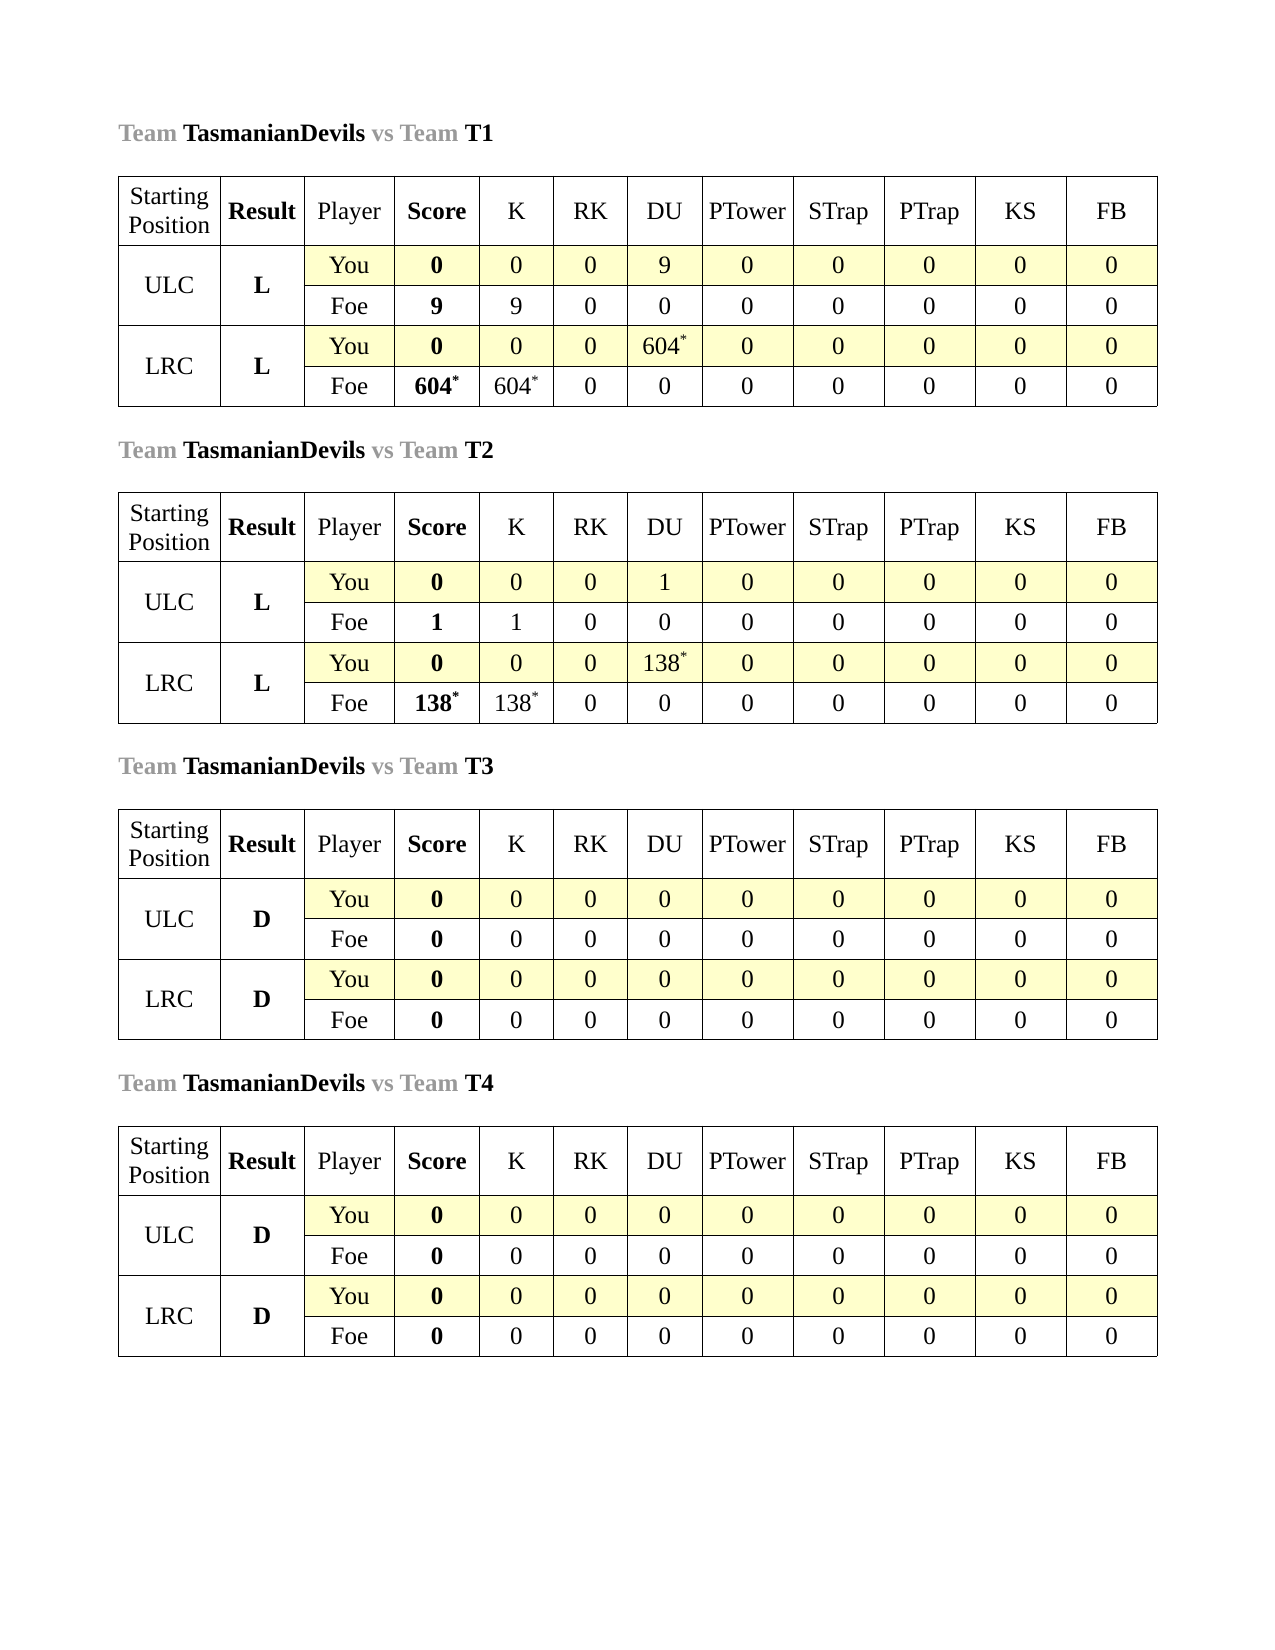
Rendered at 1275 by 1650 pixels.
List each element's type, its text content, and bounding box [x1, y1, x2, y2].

table_cell 9 [395, 286, 479, 325]
table_header FB [1067, 810, 1157, 878]
table_cell 604* [395, 367, 479, 406]
table_cell 0 [1067, 326, 1157, 366]
table_cell 0 [480, 1196, 553, 1235]
table_header KS [976, 810, 1066, 878]
table_cell 0 [703, 960, 793, 999]
table_cell Foe [305, 603, 394, 642]
table_cell 0 [554, 1317, 627, 1356]
table_cell 0 [480, 919, 553, 959]
table_cell 0 [628, 603, 702, 642]
table_cell 0 [628, 367, 702, 406]
table_cell 0 [480, 643, 553, 682]
table_cell 0 [554, 603, 627, 642]
table_cell Foe [305, 683, 394, 723]
table_cell 0 [1067, 246, 1157, 285]
table_cell 0 [480, 960, 553, 999]
table_cell 0 [1067, 1000, 1157, 1039]
table_cell 0 [628, 960, 702, 999]
table_cell 0 [1067, 1196, 1157, 1235]
table_cell D [221, 879, 304, 959]
table_cell 0 [395, 643, 479, 682]
table_cell 0 [794, 367, 884, 406]
table_cell 0 [885, 960, 975, 999]
table_cell Foe [305, 919, 394, 959]
table_cell 0 [703, 326, 793, 366]
table_cell You [305, 1196, 394, 1235]
table_header RK [554, 1127, 627, 1195]
table_cell You [305, 960, 394, 999]
table_header Player [305, 1127, 394, 1195]
table_cell LRC [119, 1276, 220, 1356]
table_header Starting Position [119, 177, 220, 245]
table_cell 0 [703, 643, 793, 682]
table_cell 0 [554, 367, 627, 406]
table_cell 0 [1067, 1317, 1157, 1356]
table_cell Foe [305, 1236, 394, 1275]
table_cell 0 [480, 1276, 553, 1316]
table_cell 0 [794, 1236, 884, 1275]
table_header Score [395, 177, 479, 245]
table_cell 0 [395, 919, 479, 959]
table_header RK [554, 810, 627, 878]
table_cell 0 [794, 643, 884, 682]
table_cell Foe [305, 1000, 394, 1039]
table_cell 0 [628, 1276, 702, 1316]
table_cell 0 [480, 1000, 553, 1039]
table_cell 1 [395, 603, 479, 642]
table_cell 0 [395, 562, 479, 602]
table_cell 0 [554, 1196, 627, 1235]
table_cell 0 [1067, 367, 1157, 406]
table_cell 138* [628, 643, 702, 682]
table_header KS [976, 493, 1066, 561]
table_cell 0 [480, 246, 553, 285]
table_cell 0 [395, 960, 479, 999]
table_cell D [221, 1276, 304, 1356]
table_cell 0 [976, 286, 1066, 325]
table_header K [480, 177, 553, 245]
table_cell 0 [703, 879, 793, 918]
table_cell 138* [480, 683, 553, 723]
table_cell 0 [628, 1196, 702, 1235]
table_cell 0 [554, 879, 627, 918]
table_cell 0 [1067, 683, 1157, 723]
table_cell 0 [480, 1236, 553, 1275]
table_cell 0 [395, 1317, 479, 1356]
table_header PTower [703, 493, 793, 561]
table_cell 0 [480, 1317, 553, 1356]
table_cell ULC [119, 562, 220, 642]
table_header PTower [703, 177, 793, 245]
table_cell ULC [119, 1196, 220, 1275]
table_header Player [305, 493, 394, 561]
table_cell 0 [395, 326, 479, 366]
table_cell 0 [395, 1236, 479, 1275]
table_header FB [1067, 1127, 1157, 1195]
table_cell 0 [703, 286, 793, 325]
table_cell 1 [628, 562, 702, 602]
table_cell 0 [976, 879, 1066, 918]
table_cell 0 [1067, 286, 1157, 325]
table_cell 0 [794, 1000, 884, 1039]
table_cell ULC [119, 246, 220, 325]
table_header PTower [703, 1127, 793, 1195]
table_cell 0 [395, 1196, 479, 1235]
table_cell 0 [976, 367, 1066, 406]
table_cell 0 [1067, 1236, 1157, 1275]
table_cell 0 [628, 1000, 702, 1039]
table_cell 0 [1067, 1276, 1157, 1316]
table_cell 0 [703, 562, 793, 602]
table_cell 0 [554, 562, 627, 602]
table_cell 0 [703, 246, 793, 285]
table_cell 0 [703, 919, 793, 959]
table_cell 0 [554, 643, 627, 682]
table_header STrap [794, 1127, 884, 1195]
table_cell 0 [480, 326, 553, 366]
table_cell 0 [885, 643, 975, 682]
table_cell You [305, 643, 394, 682]
table_cell 604* [628, 326, 702, 366]
table_cell 1 [480, 603, 553, 642]
table_cell 0 [794, 879, 884, 918]
table_cell 0 [628, 919, 702, 959]
table_header DU [628, 810, 702, 878]
table_header PTower [703, 810, 793, 878]
table_cell 0 [976, 1196, 1066, 1235]
table_header FB [1067, 493, 1157, 561]
table_header PTrap [885, 810, 975, 878]
table_cell 0 [628, 1236, 702, 1275]
table_cell 0 [554, 1000, 627, 1039]
table_cell 0 [554, 683, 627, 723]
table_cell 0 [976, 919, 1066, 959]
text Team TasmanianDevils vs Team T2 [118, 435, 1157, 463]
table_cell 0 [885, 1317, 975, 1356]
table_header KS [976, 1127, 1066, 1195]
table_header DU [628, 177, 702, 245]
table_header Starting Position [119, 493, 220, 561]
table_header KS [976, 177, 1066, 245]
table_cell 0 [628, 879, 702, 918]
table_header Player [305, 810, 394, 878]
table_header Score [395, 810, 479, 878]
table_cell 0 [703, 1000, 793, 1039]
table_cell 0 [885, 879, 975, 918]
table_cell L [221, 246, 304, 325]
table_header DU [628, 1127, 702, 1195]
table_cell 0 [976, 1276, 1066, 1316]
table_cell 0 [395, 1276, 479, 1316]
table_header Result [221, 810, 304, 878]
table_cell You [305, 562, 394, 602]
table_cell 0 [794, 1317, 884, 1356]
table_cell 0 [794, 246, 884, 285]
table_cell L [221, 562, 304, 642]
table_header DU [628, 493, 702, 561]
table_header K [480, 810, 553, 878]
table_cell 9 [480, 286, 553, 325]
table_cell ULC [119, 879, 220, 959]
table_cell LRC [119, 960, 220, 1039]
table_cell 0 [554, 326, 627, 366]
table_cell 0 [628, 286, 702, 325]
table_cell 0 [703, 683, 793, 723]
table_cell LRC [119, 326, 220, 406]
table_cell 0 [885, 919, 975, 959]
table_cell D [221, 1196, 304, 1275]
table_cell 9 [628, 246, 702, 285]
table_cell L [221, 326, 304, 406]
table_header Score [395, 493, 479, 561]
table_cell 0 [554, 246, 627, 285]
table_cell 0 [554, 1236, 627, 1275]
table_header Score [395, 1127, 479, 1195]
table_cell 0 [794, 286, 884, 325]
table_cell You [305, 879, 394, 918]
table_cell 0 [794, 326, 884, 366]
table_cell 0 [703, 1196, 793, 1235]
table_cell 0 [480, 562, 553, 602]
table_cell 0 [885, 246, 975, 285]
table_cell 0 [1067, 562, 1157, 602]
table_cell 0 [976, 1236, 1066, 1275]
table_cell 0 [628, 1317, 702, 1356]
table_header Starting Position [119, 1127, 220, 1195]
table_cell 0 [628, 683, 702, 723]
table_cell 0 [1067, 919, 1157, 959]
table_cell 0 [885, 603, 975, 642]
table_cell 0 [976, 1317, 1066, 1356]
table_cell 0 [395, 246, 479, 285]
table_cell 0 [703, 603, 793, 642]
table_cell You [305, 246, 394, 285]
table_header Result [221, 177, 304, 245]
table_cell 0 [885, 683, 975, 723]
table_header RK [554, 177, 627, 245]
table_cell 0 [885, 286, 975, 325]
text Team TasmanianDevils vs Team T4 [118, 1068, 1157, 1097]
table_header K [480, 1127, 553, 1195]
table_cell 0 [885, 367, 975, 406]
table_cell 0 [794, 1196, 884, 1235]
table_cell You [305, 1276, 394, 1316]
table_cell 0 [794, 562, 884, 602]
table_cell 0 [885, 1276, 975, 1316]
table_cell 0 [794, 960, 884, 999]
table_cell 0 [976, 1000, 1066, 1039]
table_cell 0 [554, 1276, 627, 1316]
table_cell 0 [1067, 960, 1157, 999]
table_header FB [1067, 177, 1157, 245]
table_cell 0 [794, 603, 884, 642]
table_cell 0 [1067, 603, 1157, 642]
table_cell 0 [976, 683, 1066, 723]
table_header Result [221, 1127, 304, 1195]
table_header RK [554, 493, 627, 561]
table_cell 0 [395, 1000, 479, 1039]
table_cell 0 [794, 919, 884, 959]
table_header PTrap [885, 493, 975, 561]
table_cell 138* [395, 683, 479, 723]
table_cell 0 [794, 683, 884, 723]
table_cell 0 [976, 246, 1066, 285]
table_cell Foe [305, 1317, 394, 1356]
table_header STrap [794, 493, 884, 561]
table_cell 0 [703, 1317, 793, 1356]
table_cell 0 [703, 1236, 793, 1275]
table_cell LRC [119, 643, 220, 723]
table_cell 0 [395, 879, 479, 918]
table_cell 0 [480, 879, 553, 918]
table_cell 0 [554, 919, 627, 959]
table_cell 0 [976, 603, 1066, 642]
text Team TasmanianDevils vs Team T1 [118, 118, 1157, 147]
table_header STrap [794, 177, 884, 245]
table_header Result [221, 493, 304, 561]
table_cell 0 [554, 286, 627, 325]
table_cell L [221, 643, 304, 723]
table_header K [480, 493, 553, 561]
table_cell 0 [976, 326, 1066, 366]
table_cell 0 [703, 1276, 793, 1316]
table_cell Foe [305, 286, 394, 325]
text Team TasmanianDevils vs Team T3 [118, 751, 1157, 780]
table_cell 604* [480, 367, 553, 406]
table_header Starting Position [119, 810, 220, 878]
table_cell 0 [885, 1196, 975, 1235]
table_cell Foe [305, 367, 394, 406]
table_cell 0 [703, 367, 793, 406]
table_header STrap [794, 810, 884, 878]
table_cell 0 [885, 326, 975, 366]
table_header PTrap [885, 177, 975, 245]
table_cell 0 [976, 643, 1066, 682]
table_cell 0 [885, 1236, 975, 1275]
table_header Player [305, 177, 394, 245]
table_cell 0 [976, 562, 1066, 602]
table_cell 0 [1067, 879, 1157, 918]
table_cell 0 [885, 562, 975, 602]
table_cell 0 [794, 1276, 884, 1316]
table_cell D [221, 960, 304, 1039]
table_header PTrap [885, 1127, 975, 1195]
table_cell 0 [885, 1000, 975, 1039]
table_cell You [305, 326, 394, 366]
table_cell 0 [1067, 643, 1157, 682]
table_cell 0 [554, 960, 627, 999]
table_cell 0 [976, 960, 1066, 999]
